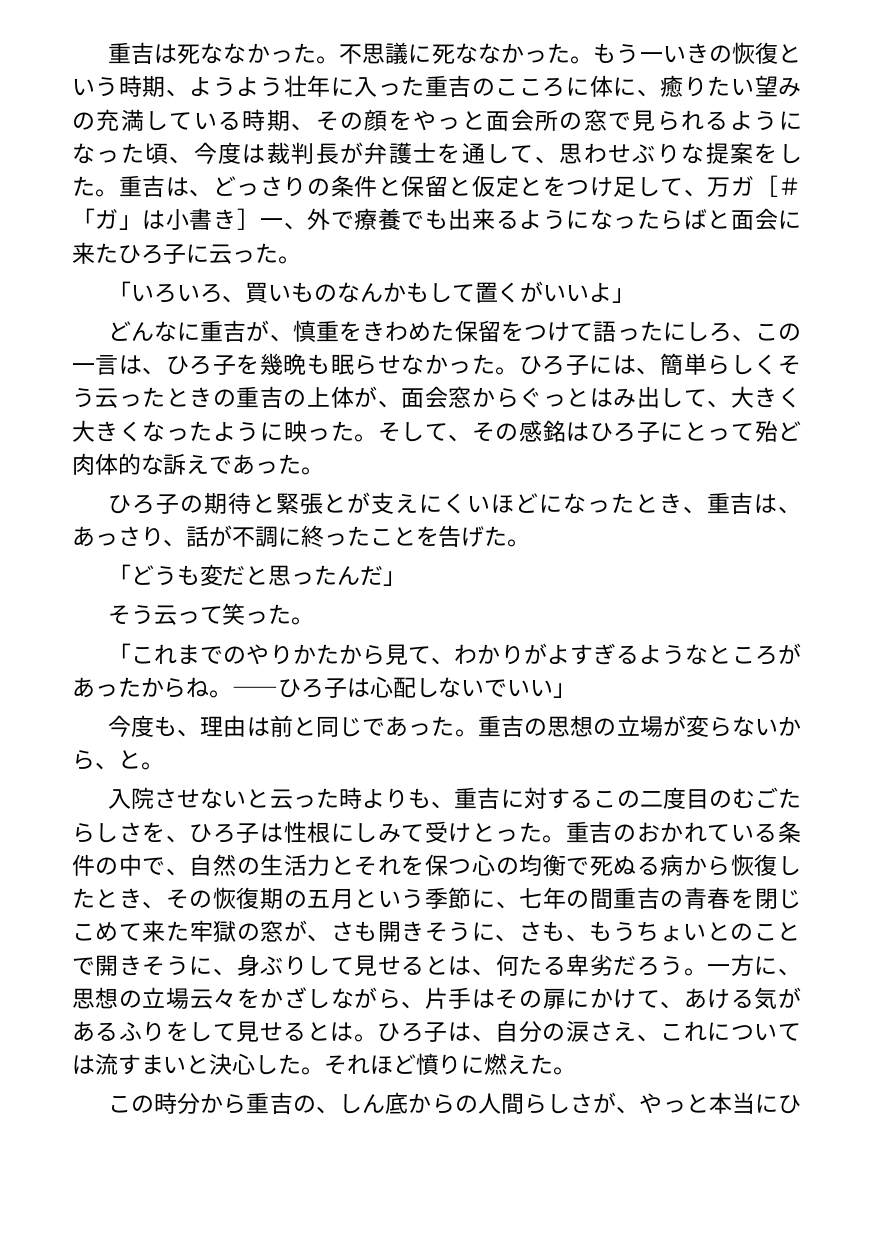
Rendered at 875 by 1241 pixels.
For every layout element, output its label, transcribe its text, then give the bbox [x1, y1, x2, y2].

text 入院させないと云った時よりも、重吉に対するこの二度目のむごたらしさを、ひろ子は性根にしみて受けとった。重吉のおかれている条件の中で、自然の生活力とそれを保つ心の均衡で死ぬる病から恢復したとき、その恢復期の五月という季節に、七年の間重吉の青春を閉じこめて来た牢獄の窓が、さも開きそうに、さも、もうちょいとのことで開きそうに、身ぶりして見せるとは、何たる卑劣だろう。一方に、思想の立場云々をかざしながら、片手はその扉にかけて、あける気があるふりをして見せるとは。ひろ子は、自分の涙さえ、これについては流すまいと決心した。それほど憤りに燃えた。 [72, 781, 802, 1080]
text 「これまでのやりかたから見て、わかりがよすぎるようなところがあったからね。――ひろ子は心配しないでいい」 [72, 637, 802, 703]
text 「いろいろ、買いものなんかもして置くがいいよ」 [72, 274, 802, 308]
text 重吉は死ななかった。不思議に死ななかった。もう一いきの恢復という時期、ようよう壮年に入った重吉のこころに体に、癒りたい望みの充満している時期、その顔をやっと面会所の窓で見られるようになった頃、今度は裁判長が弁護士を通して、思わせぶりな提案をした。重吉は、どっさりの条件と保留と仮定とをつけ足して、万ガ［＃「ガ」は小書き］一、外で療養でも出来るようになったらばと面会に来たひろ子に云った。 [72, 36, 802, 269]
text 「どうも変だと思ったんだ」 [72, 558, 802, 591]
text この時分から重吉の、しん底からの人間らしさが、やっと本当にひ [72, 1086, 802, 1119]
text 今度も、理由は前と同じであった。重吉の思想の立場が変らないから、と。 [72, 709, 802, 775]
text そう云って笑った。 [72, 597, 802, 631]
text ひろ子の期待と緊張とが支えにくいほどになったとき、重吉は、あっさり、話が不調に終ったことを告げた。 [72, 486, 802, 552]
text どんなに重吉が、慎重をきわめた保留をつけて語ったにしろ、この一言は、ひろ子を幾晩も眠らせなかった。ひろ子には、簡単らしくそう云ったときの重吉の上体が、面会窓からぐっとはみ出して、大きく大きくなったように映った。そして、その感銘はひろ子にとって殆ど肉体的な訴えであった。 [72, 314, 802, 480]
